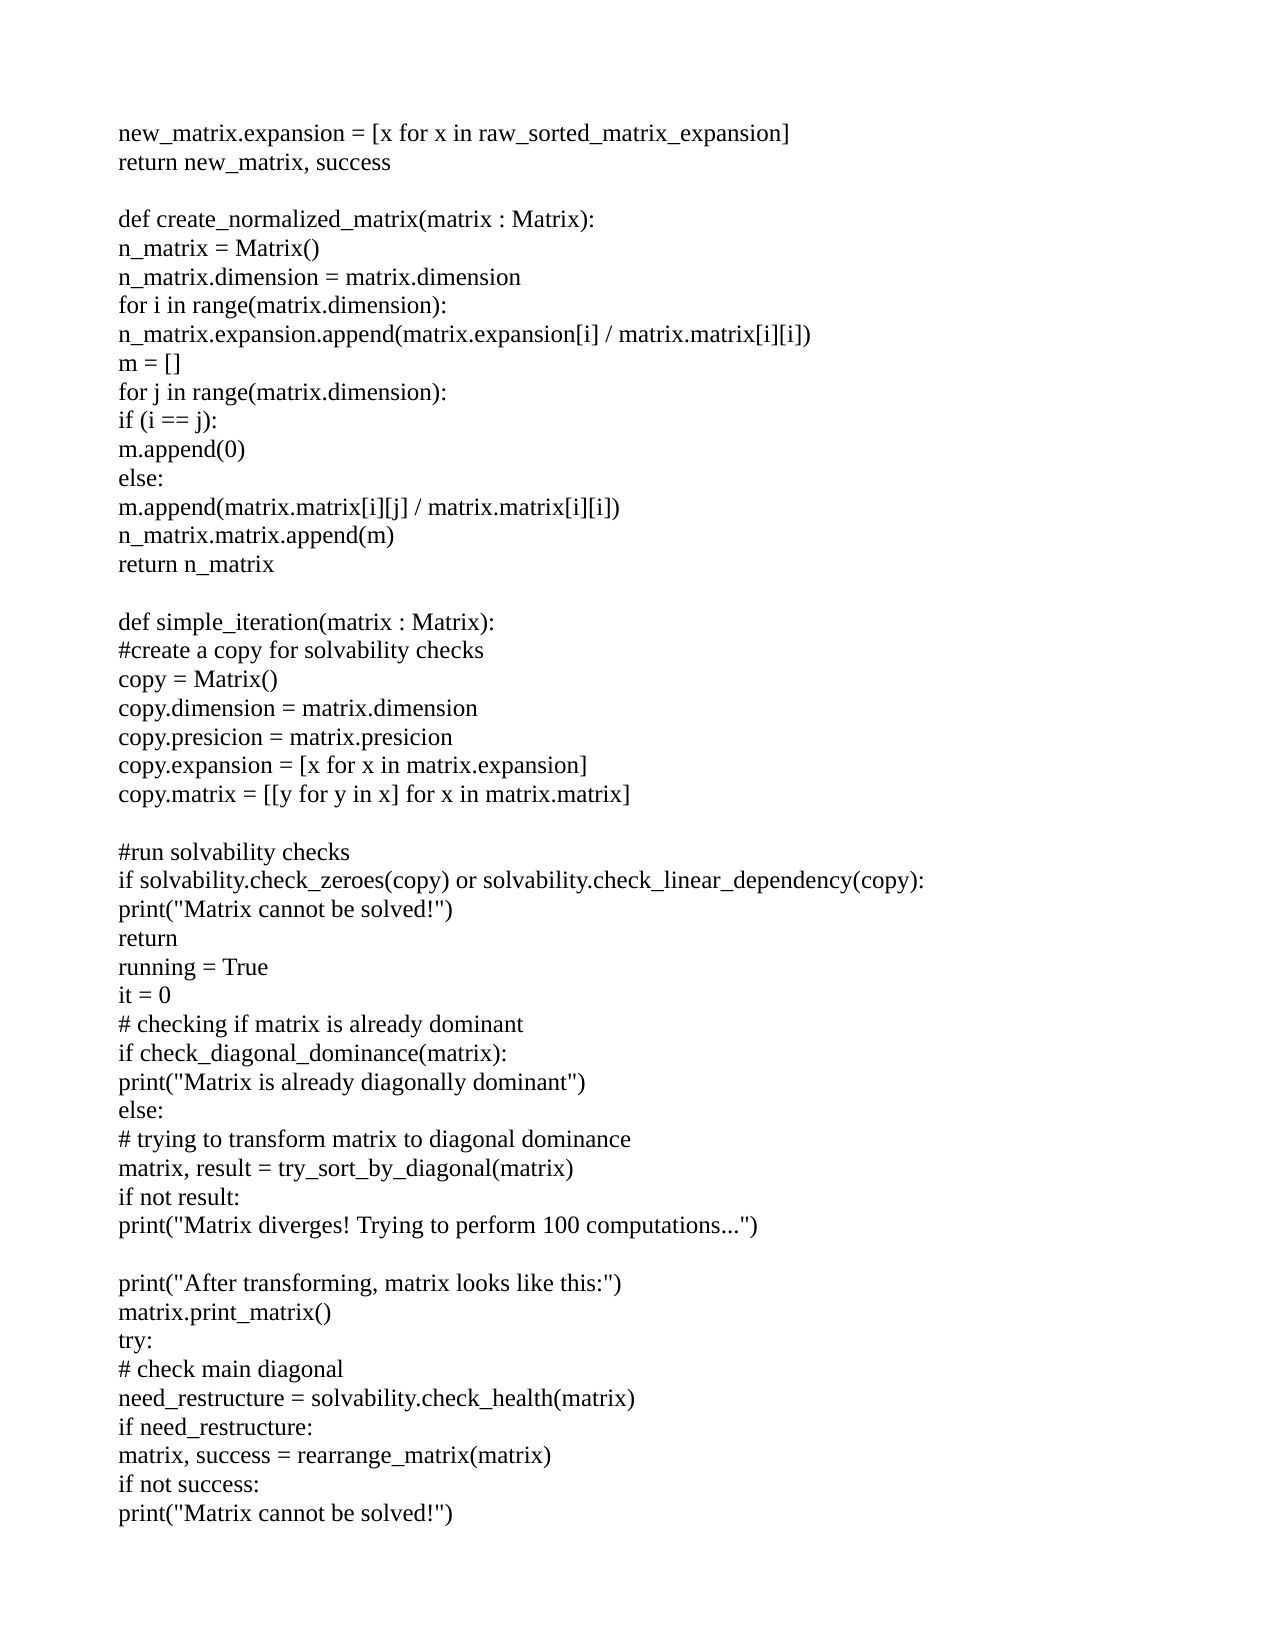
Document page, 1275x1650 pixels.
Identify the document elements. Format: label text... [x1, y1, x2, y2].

text #run solvability checks [118, 837, 1157, 866]
text n_matrix.expansion.append(matrix.expansion[i] / matrix.matrix[i][i]) [118, 319, 1157, 348]
text matrix, success = rearrange_matrix(matrix) [118, 1441, 1157, 1469]
text it = 0 [118, 981, 1157, 1009]
text n_matrix = Matrix() [118, 233, 1157, 262]
text copy.matrix = [[y for y in x] for x in matrix.matrix] [118, 779, 1157, 808]
text matrix.print_matrix() [118, 1297, 1157, 1326]
text m.append(matrix.matrix[i][j] / matrix.matrix[i][i]) [118, 492, 1157, 521]
text for i in range(matrix.dimension): [118, 291, 1157, 319]
text # check main diagonal [118, 1354, 1157, 1383]
text if solvability.check_zeroes(copy) or solvability.check_linear_dependency(copy): [118, 866, 1157, 894]
text print("Matrix diverges! Trying to perform 100 computations...") [118, 1211, 1157, 1239]
text copy.dimension = matrix.dimension [118, 693, 1157, 722]
text copy.expansion = [x for x in matrix.expansion] [118, 751, 1157, 779]
text return n_matrix [118, 549, 1157, 578]
text else: [118, 1096, 1157, 1124]
text n_matrix.dimension = matrix.dimension [118, 262, 1157, 291]
text m.append(0) [118, 434, 1157, 463]
text # trying to transform matrix to diagonal dominance [118, 1124, 1157, 1153]
text copy = Matrix() [118, 664, 1157, 693]
text running = True [118, 952, 1157, 981]
text else: [118, 463, 1157, 492]
text if (i == j): [118, 406, 1157, 434]
text n_matrix.matrix.append(m) [118, 521, 1157, 549]
text def simple_iteration(matrix : Matrix): [118, 607, 1157, 636]
text if need_restructure: [118, 1412, 1157, 1441]
text return new_matrix, success [118, 147, 1157, 176]
text print("Matrix is already diagonally dominant") [118, 1067, 1157, 1096]
text print("Matrix cannot be solved!") [118, 894, 1157, 923]
text matrix, result = try_sort_by_diagonal(matrix) [118, 1153, 1157, 1182]
text for j in range(matrix.dimension): [118, 377, 1157, 406]
text new_matrix.expansion = [x for x in raw_sorted_matrix_expansion] [118, 118, 1157, 147]
text return [118, 923, 1157, 952]
text if not success: [118, 1469, 1157, 1498]
text #create a copy for solvability checks [118, 636, 1157, 664]
text m = [] [118, 348, 1157, 377]
text def create_normalized_matrix(matrix : Matrix): [118, 204, 1157, 233]
text try: [118, 1326, 1157, 1354]
text # checking if matrix is already dominant [118, 1009, 1157, 1038]
text print("Matrix cannot be solved!") [118, 1498, 1157, 1527]
text print("After transforming, matrix looks like this:") [118, 1268, 1157, 1297]
text if check_diagonal_dominance(matrix): [118, 1038, 1157, 1067]
text copy.presicion = matrix.presicion [118, 722, 1157, 751]
text if not result: [118, 1182, 1157, 1211]
text need_restructure = solvability.check_health(matrix) [118, 1383, 1157, 1412]
